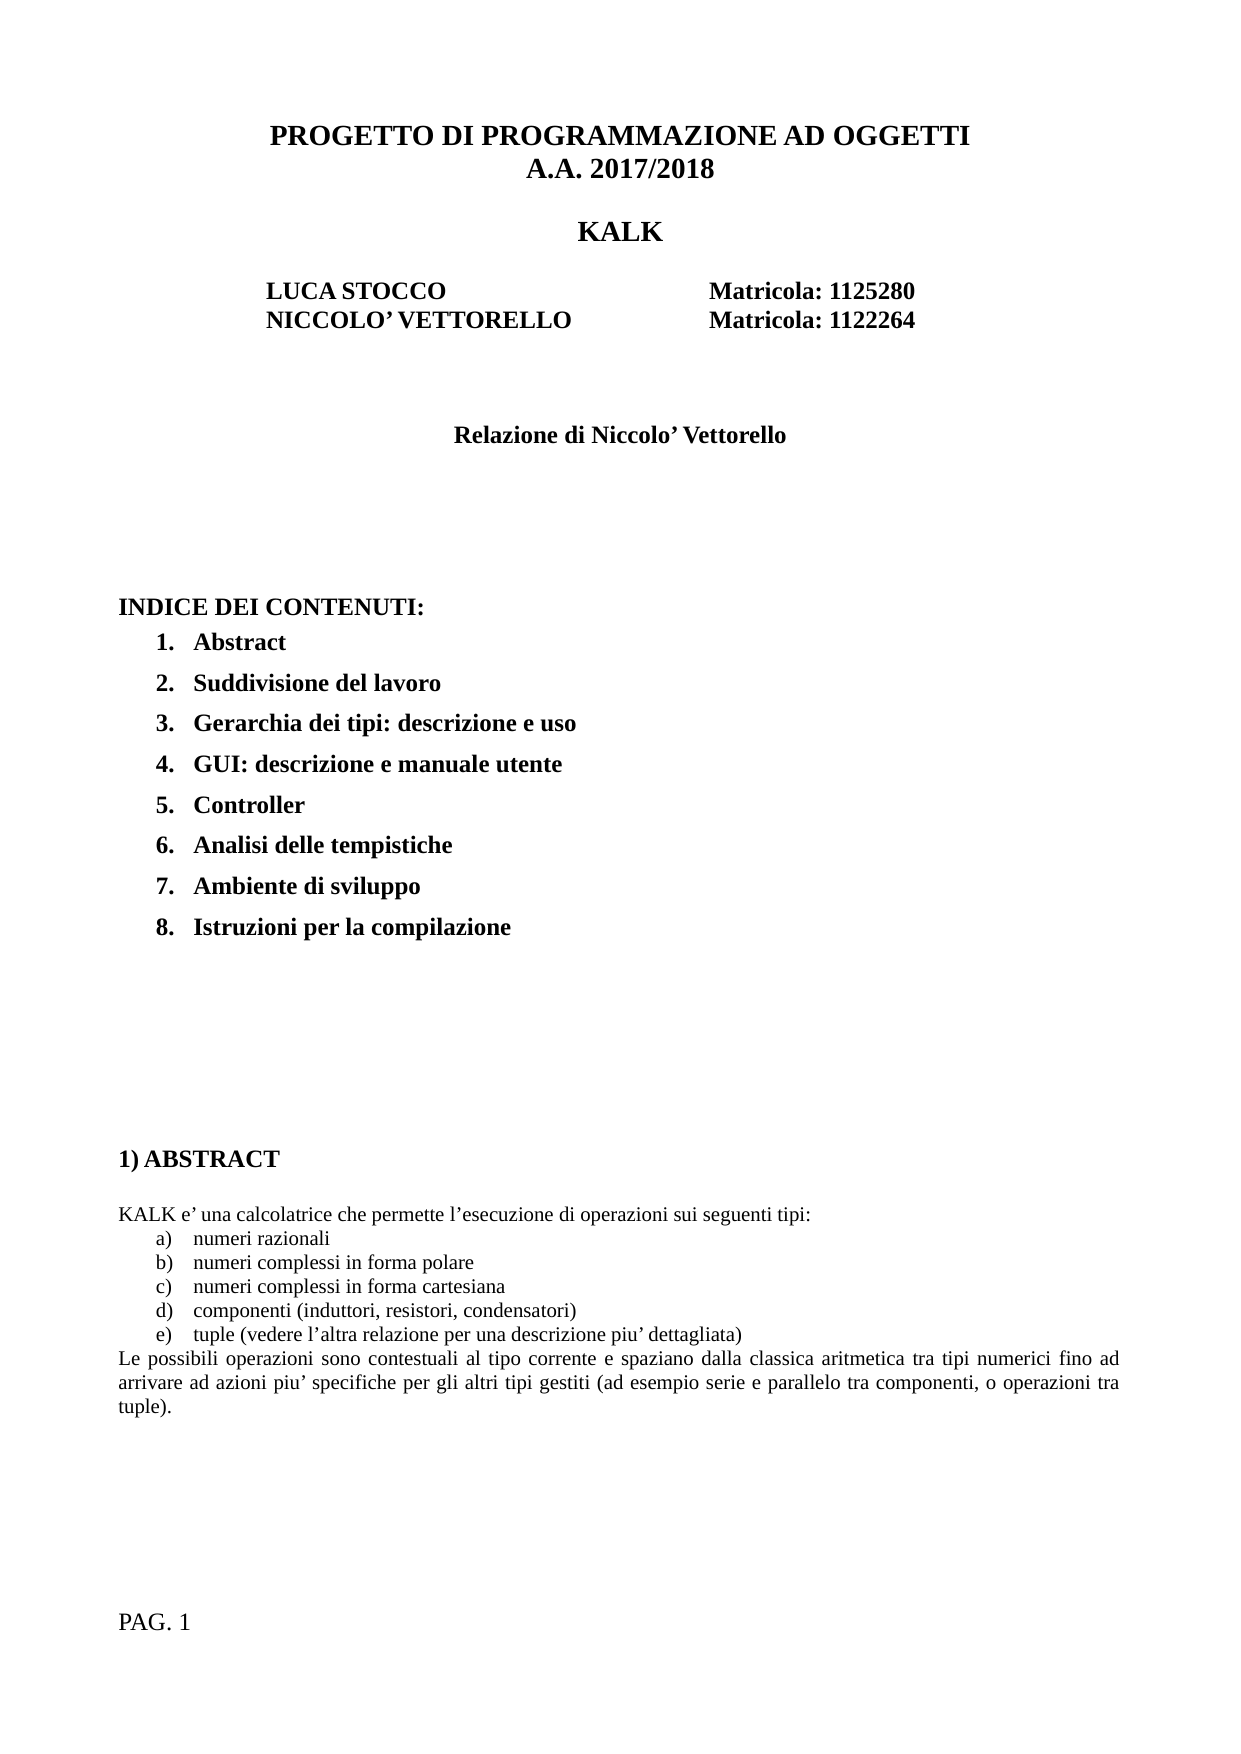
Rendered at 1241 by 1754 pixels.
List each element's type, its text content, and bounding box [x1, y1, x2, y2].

text A.A. 2017/2018 [118, 152, 1122, 185]
text LUCA STOCCO Matricola: 1125280 [118, 276, 1122, 305]
text PROGETTO DI PROGRAMMAZIONE AD OGGETTI [118, 118, 1122, 152]
list Ambiente di sviluppo [156, 871, 1122, 900]
list componenti (induttori, resistori, condensatori) [156, 1298, 1122, 1322]
text INDICE DEI CONTENUTI: [118, 592, 1122, 621]
list Gerarchia dei tipi: descrizione e uso [156, 708, 1122, 737]
list Analisi delle tempistiche [156, 830, 1122, 859]
text Le possibili operazioni sono contestuali al tipo corrente e spaziano dalla classica aritmetica tra tipi numerici fino ad arrivare ad azioni piu’ specifiche per gli altri tipi gestiti (ad esempio serie e parallelo tra componenti, o operazioni tra tuple). [118, 1346, 1122, 1418]
text 1) ABSTRACT [118, 1144, 1122, 1173]
list numeri razionali [156, 1226, 1122, 1250]
text KALK e’ una calcolatrice che permette l’esecuzione di operazioni sui seguenti tipi: [118, 1202, 1122, 1226]
list GUI: descrizione e manuale utente [156, 749, 1122, 778]
text KALK [118, 214, 1122, 247]
list numeri complessi in forma polare [156, 1250, 1122, 1274]
list Istruzioni per la compilazione [156, 912, 1122, 940]
list Controller [156, 790, 1122, 818]
list Abstract [156, 627, 1122, 656]
text NICCOLO’ VETTORELLO Matricola: 1122264 [118, 305, 1122, 334]
list numeri complessi in forma cartesiana [156, 1274, 1122, 1298]
list tuple (vedere l’altra relazione per una descrizione piu’ dettagliata) [156, 1322, 1122, 1346]
list Suddivisione del lavoro [156, 668, 1122, 697]
text Relazione di Niccolo’ Vettorello [118, 420, 1122, 449]
